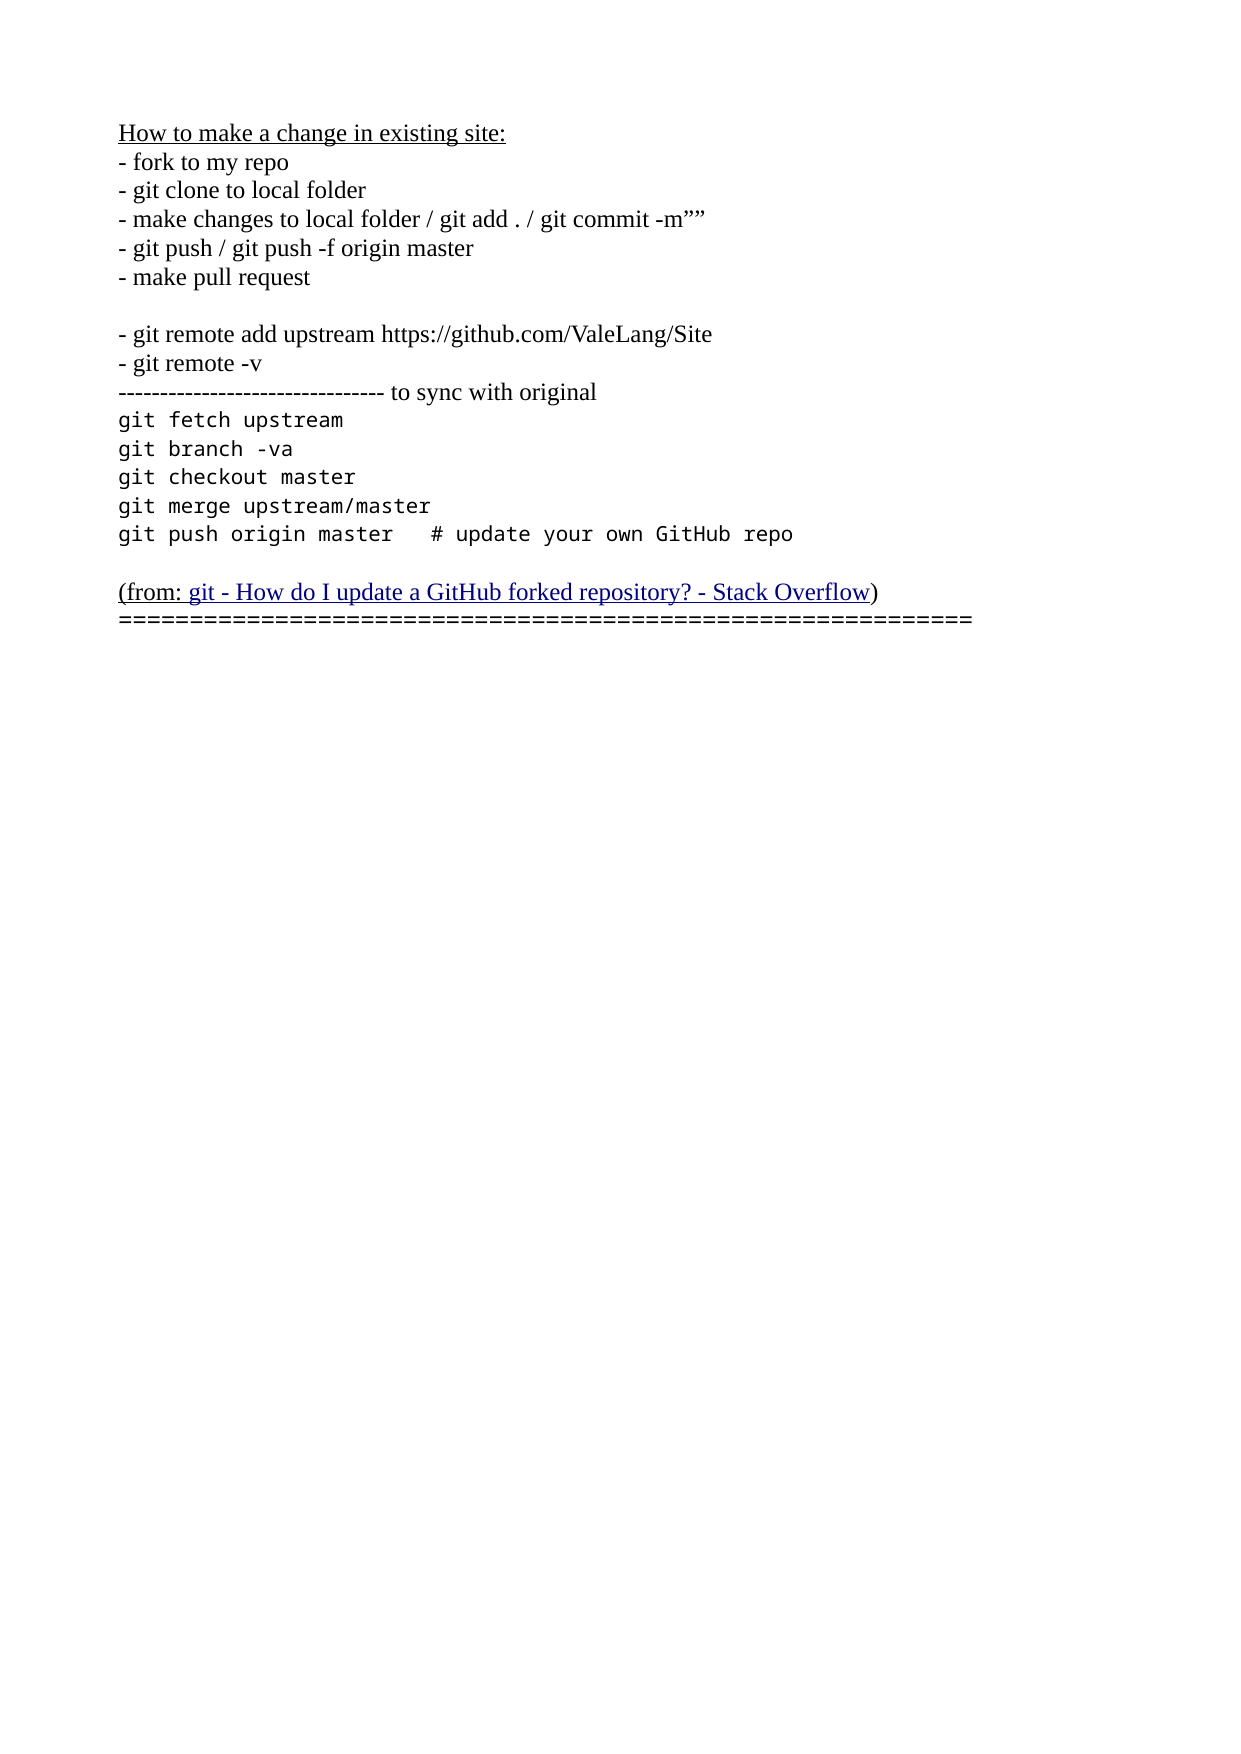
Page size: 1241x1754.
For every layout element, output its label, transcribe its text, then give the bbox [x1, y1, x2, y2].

text - git clone to local folder [118, 176, 1122, 204]
text - git remote add upstream https://github.com/ValeLang/Site [118, 319, 1122, 348]
text How to make a change in existing site: [118, 118, 1122, 147]
text git merge upstream/master [118, 491, 1122, 519]
text - git push / git push -f origin master [118, 233, 1122, 262]
text - git remote -v [118, 348, 1122, 377]
text - fork to my repo [118, 147, 1122, 176]
text git push origin master # update your own GitHub repo [118, 519, 1122, 548]
text git branch -va [118, 434, 1122, 462]
text (from: git - How do I update a GitHub forked repository? - Stack Overflow) [118, 577, 1122, 605]
text git fetch upstream [118, 406, 1122, 434]
text - make pull request [118, 262, 1122, 291]
text ============================================================ [118, 605, 1122, 634]
text git checkout master [118, 462, 1122, 491]
text -------------------------------- to sync with original [118, 377, 1122, 406]
text - make changes to local folder / git add . / git commit -m”” [118, 204, 1122, 233]
